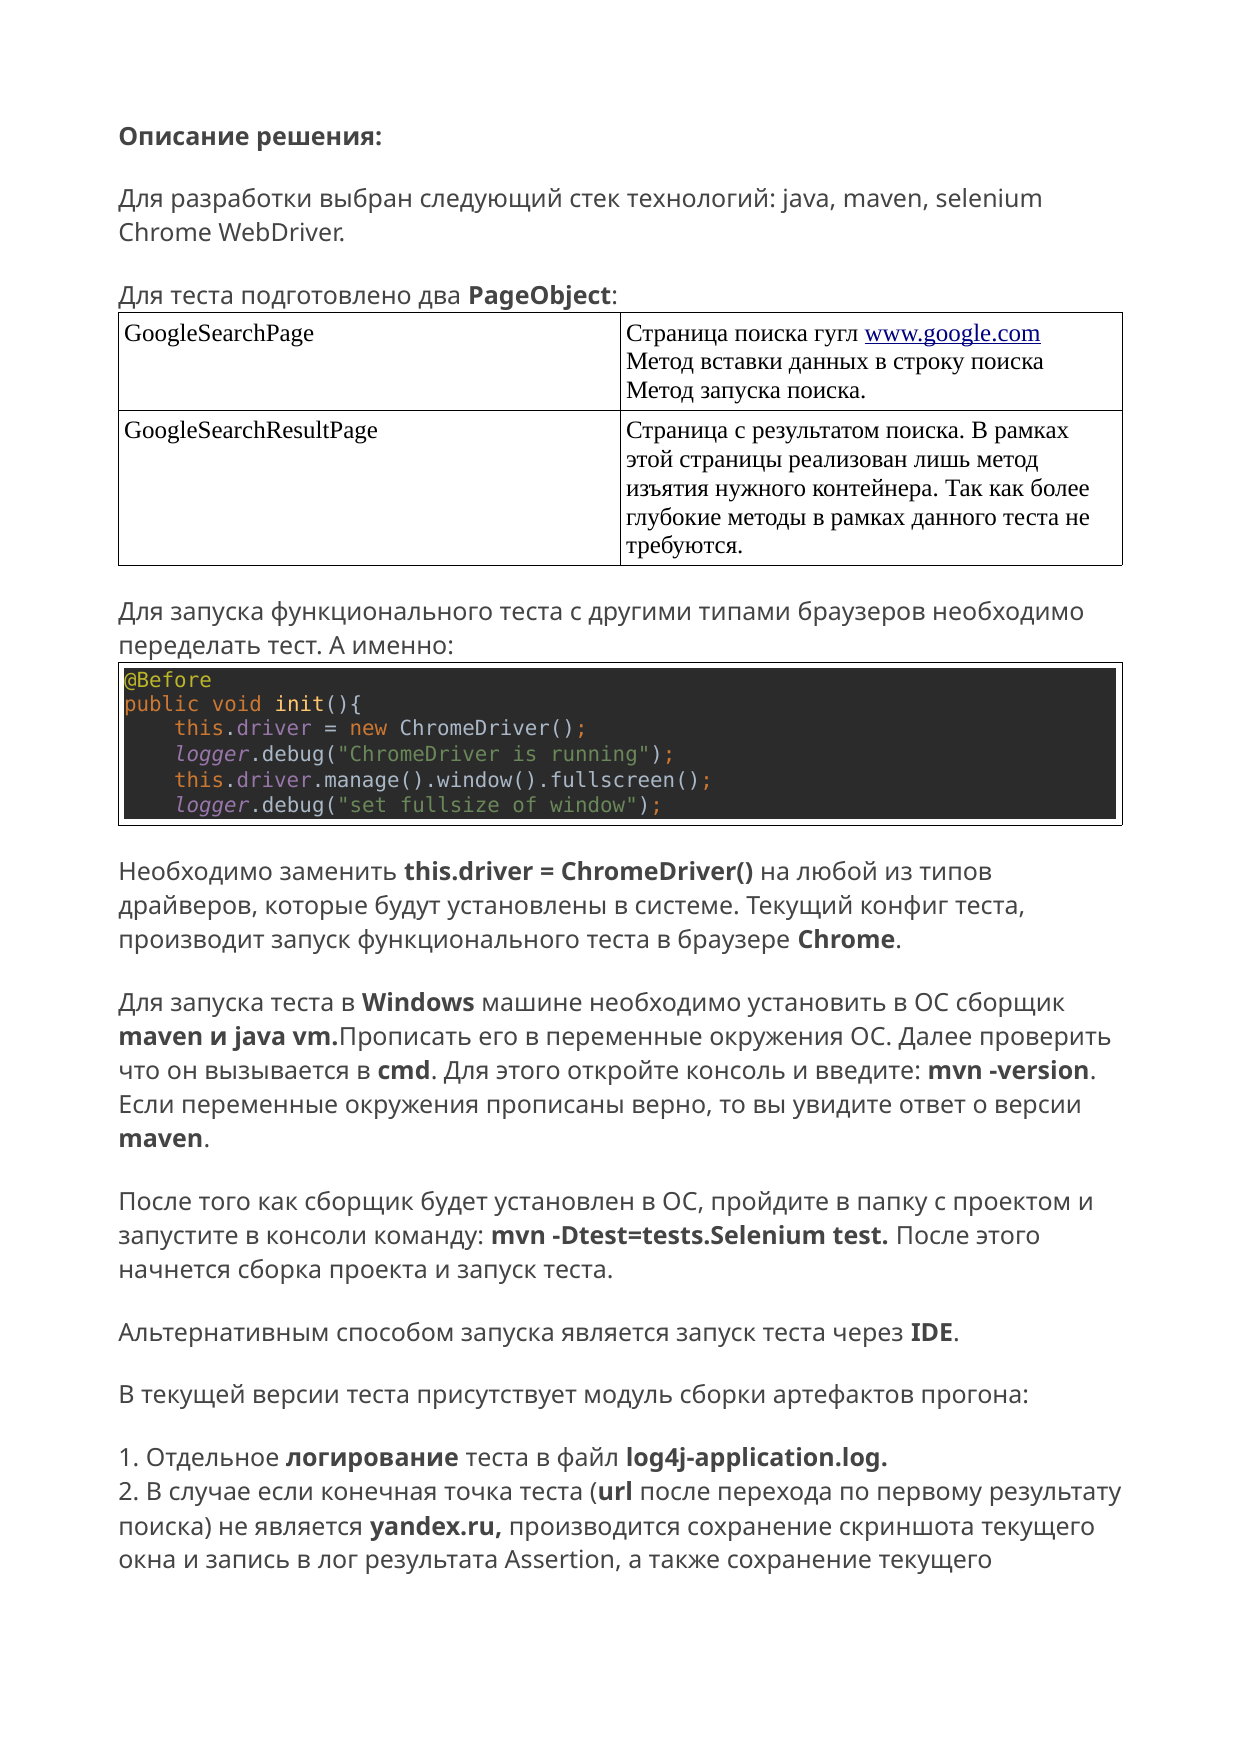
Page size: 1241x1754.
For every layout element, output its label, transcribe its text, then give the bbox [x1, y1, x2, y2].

text Для разработки выбран следующий стек технологий: java, maven, selenium Chrome WebDriver. [118, 181, 1122, 249]
table_header GoogleSearchPage [119, 313, 620, 410]
text Необходимо заменить this.driver = ChromeDriver() на любой из типов драйверов, которые будут установлены в системе. Текущий конфиг теста, производит запуск функционального теста в браузере Chrome. [118, 853, 1122, 956]
text Альтернативным способом запуска является запуск теста через IDE. [118, 1314, 1122, 1348]
table_header Страница поиска гугл www.google.com Метод вставки данных в строку поиска Метод запуска поиска. [621, 313, 1122, 410]
text 1. Отдельное логирование теста в файл log4j-application.log. [118, 1440, 1122, 1474]
text 2. В случае если конечная точка теста (url после перехода по первому результату поиска) не является yandex.ru, производится сохранение скриншота текущего окна и запись в лог результата Assertion, а также сохранение текущего [118, 1474, 1122, 1576]
table_cell GoogleSearchResultPage [119, 411, 620, 565]
text После того как сборщик будет установлен в ОС, пройдите в папку с проектом и запустите в консоли команду: mvn -Dtest=tests.Selenium test. После этого начнется сборка проекта и запуск теста. [118, 1183, 1122, 1286]
table_header @Before public void init(){ this.driver = new ChromeDriver(); logger.debug("ChromeDriver is running"); this.driver.manage().window().fullscreen(); logger.debug("set fullsize of window"); [119, 663, 1122, 824]
text Для запуска теста в Windows машине необходимо установить в ОС сборщик maven и java vm.Прописать его в переменные окружения ОС. Далее проверить что он вызывается в cmd. Для этого откройте консоль и введите: mvn -version. Если переменные окружения прописаны верно, то вы увидите ответ о версии maven. [118, 984, 1122, 1155]
text Для запуска функционального теста с другими типами браузеров необходимо переделать тест. А именно: [118, 594, 1122, 662]
text В текущей версии теста присутствует модуль сборки артефактов прогона: [118, 1377, 1122, 1411]
text Описание решения: [118, 118, 1122, 152]
table_cell Страница с результатом поиска. В рамках этой страницы реализован лишь метод изъятия нужного контейнера. Так как более глубокие методы в рамках данного теста не требуются. [621, 411, 1122, 565]
text Для теста подготовлено два PageObject: [118, 278, 1122, 312]
